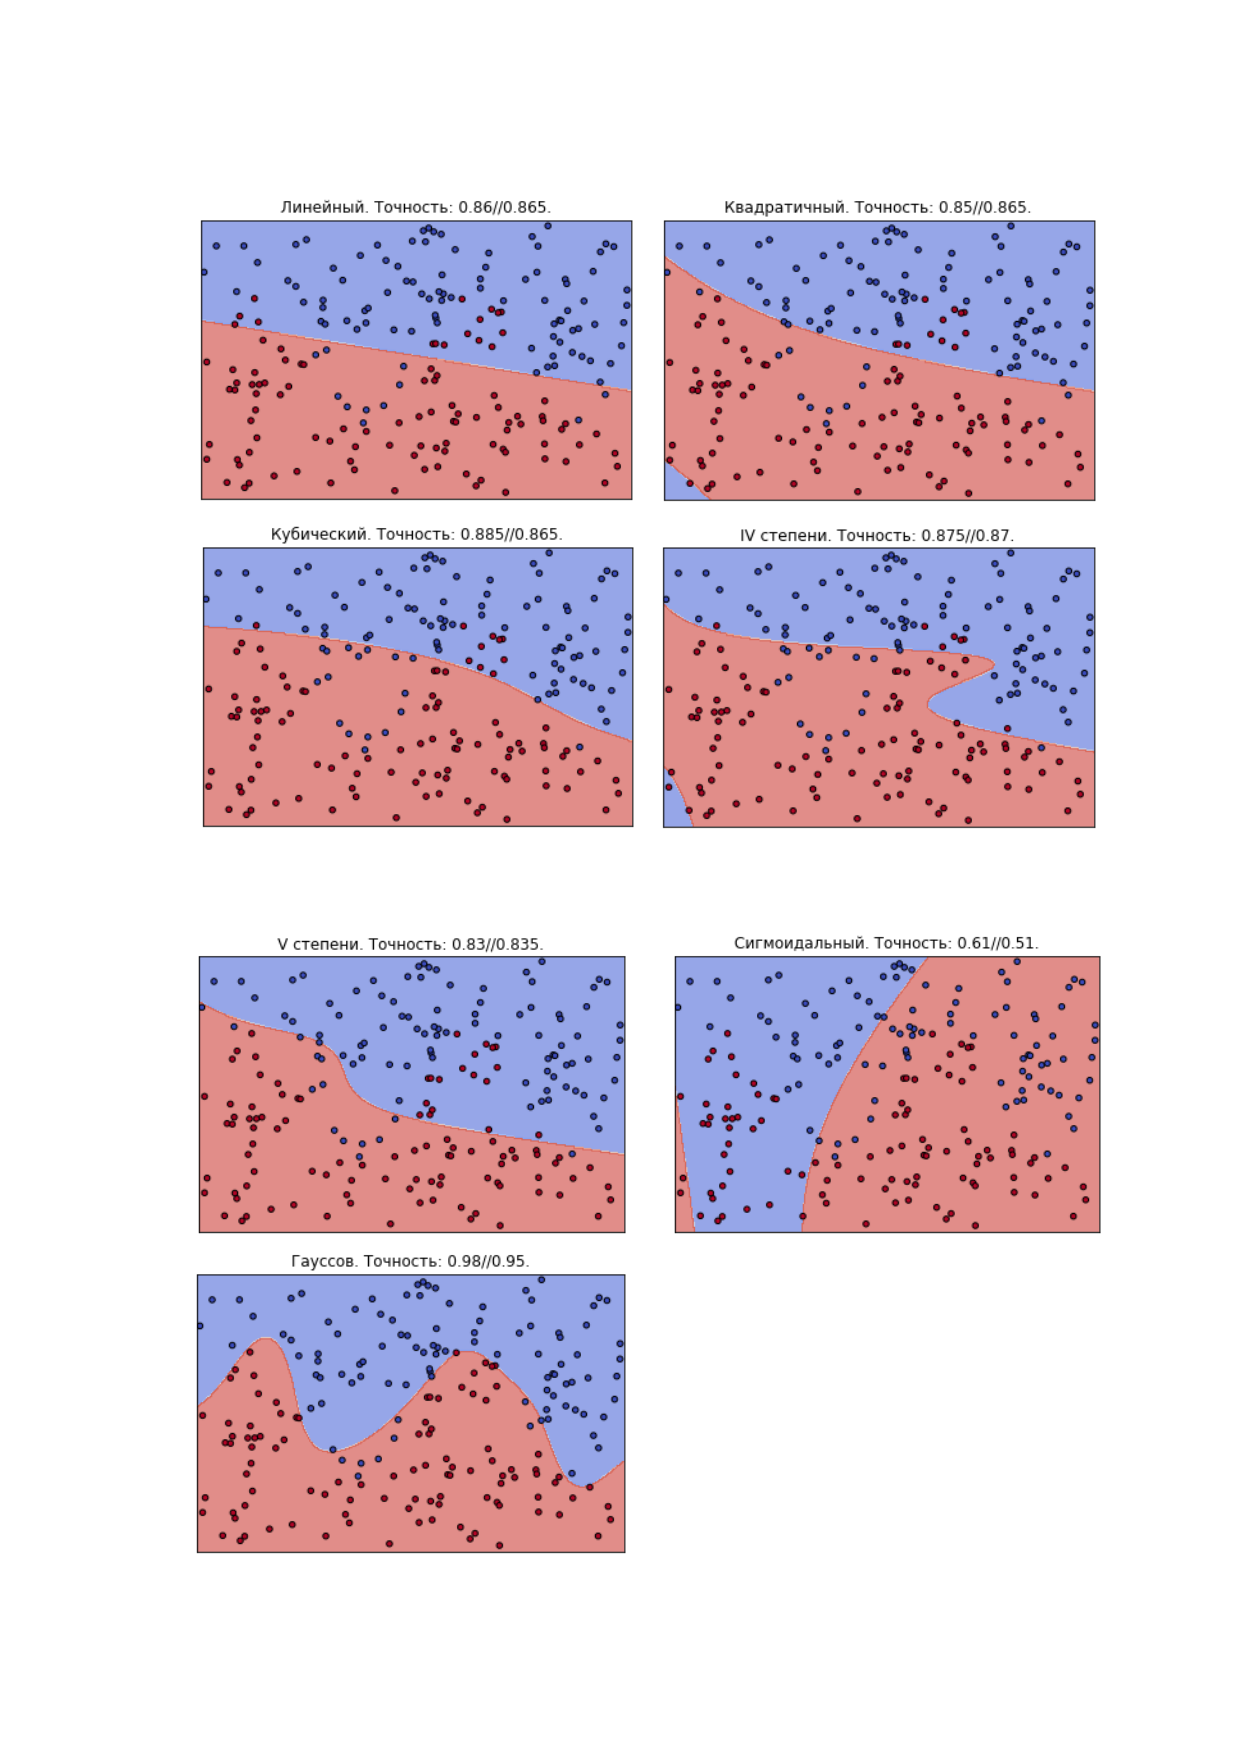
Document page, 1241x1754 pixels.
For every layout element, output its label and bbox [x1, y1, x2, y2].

picture [661, 928, 1107, 1246]
picture [649, 518, 1102, 841]
picture [183, 928, 632, 1566]
picture [189, 518, 640, 840]
picture [187, 191, 639, 513]
picture [650, 191, 1102, 514]
